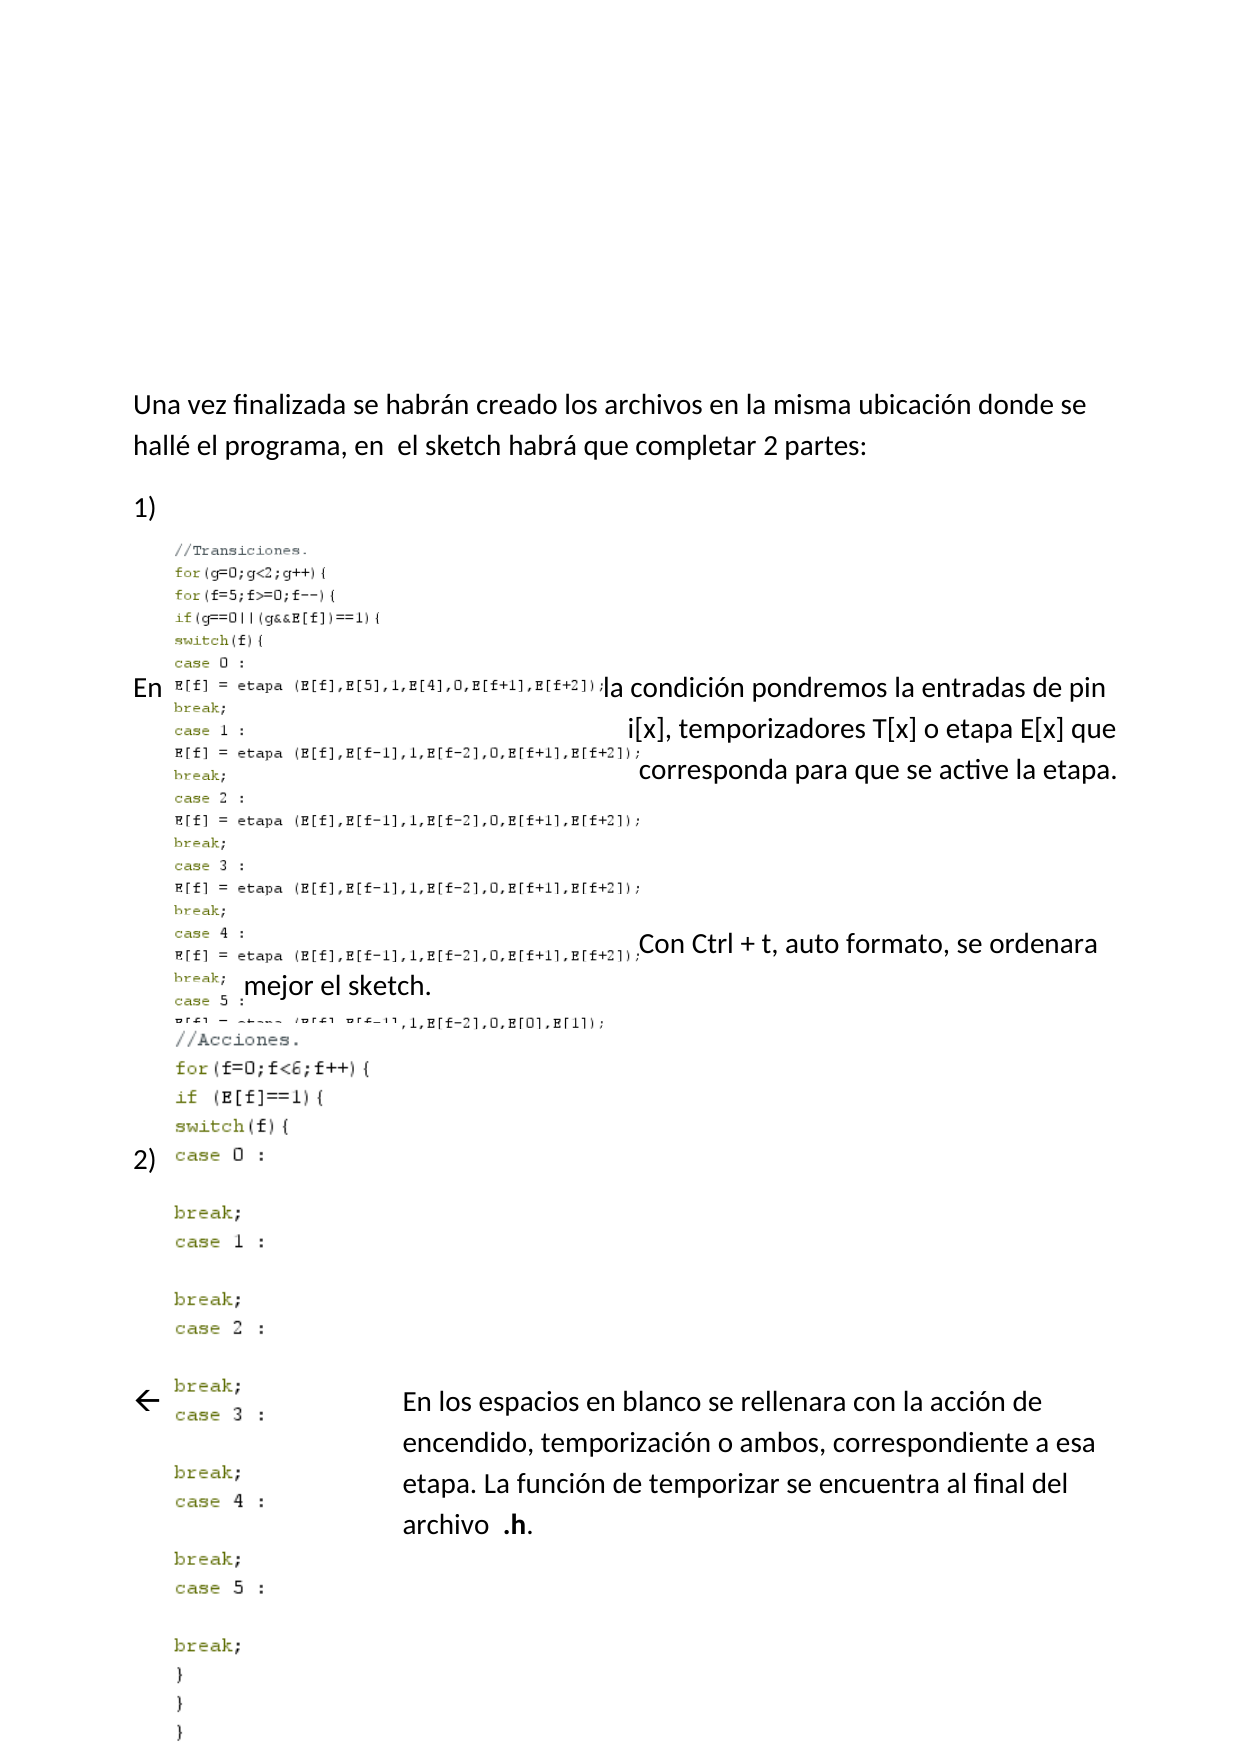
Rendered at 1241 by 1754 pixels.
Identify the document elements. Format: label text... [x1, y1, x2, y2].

text Una vez finalizada se habrán creado los archivos en la misma ubicación donde se hallé el programa, en el sketch habrá que completar 2 partes: [133, 386, 1122, 463]
text  [133, 1383, 173, 1541]
text En [133, 669, 252, 787]
text En los espacios en blanco se rellenara con la acción de encendido, temporización o ambos, correspondiente a esa etapa. La función de temporizar se encuentra al final del archivo .h. [403, 1383, 1122, 1541]
text la condición pondremos la entradas de pin i[x], temporizadores T[x] o etapa E[x] que corresponda para que se active la etapa. [214, 669, 1122, 787]
text 1) [133, 489, 1122, 525]
text [133, 926, 244, 1002]
text [403, 1141, 1122, 1177]
text 2) [133, 1141, 173, 1177]
text Con Ctrl + t, auto formato, se ordenara mejor el sketch. [214, 926, 1122, 1002]
